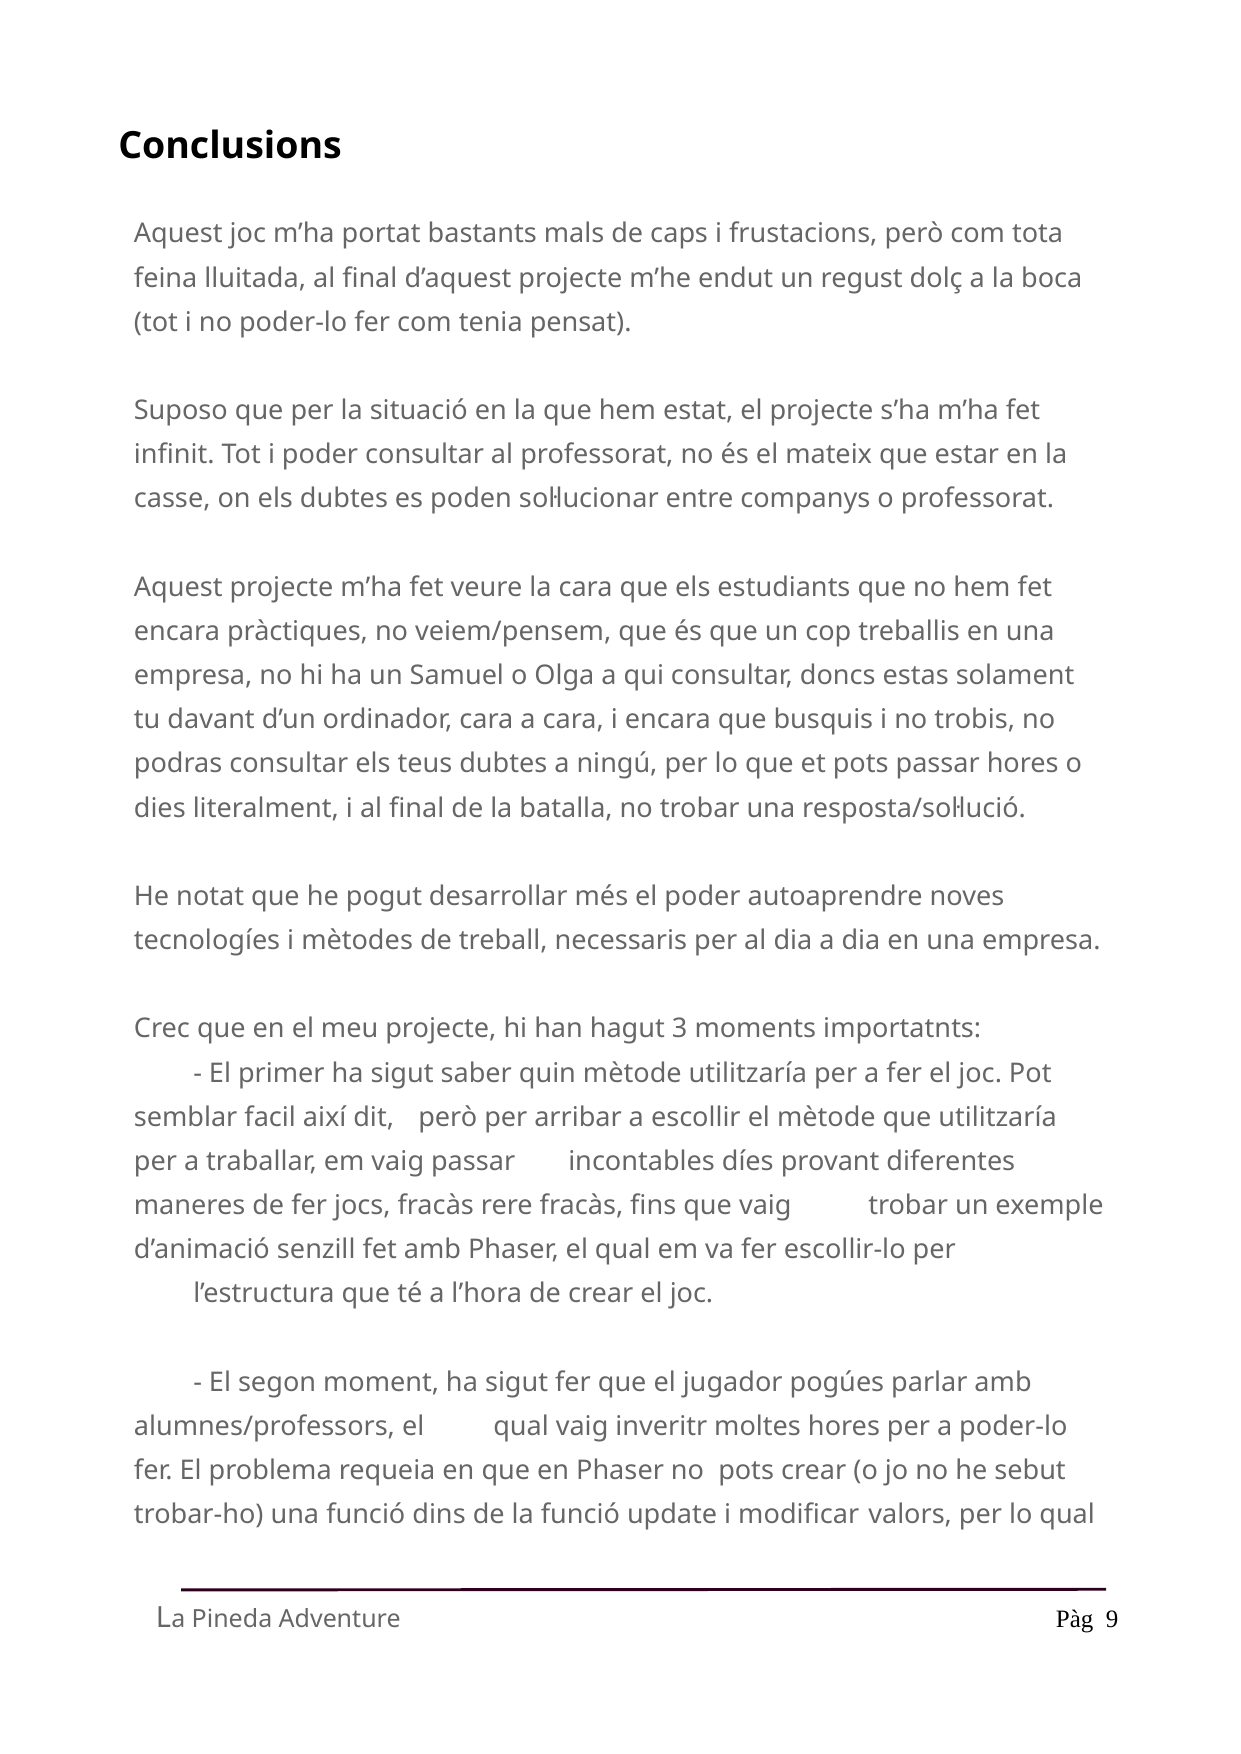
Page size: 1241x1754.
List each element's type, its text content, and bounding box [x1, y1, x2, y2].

text - El primer ha sigut saber quin mètode utilitzaría per a fer el joc. Pot semblar facil així dit, però per arribar a escollir el mètode que utilitzaría per a traballar, em vaig passar incontables díes provant diferentes maneres de fer jocs, fracàs rere fracàs, fins que vaig trobar un exemple d’animació senzill fet amb Phaser, el qual em va fer escollir-lo per l’estructura que té a l’hora de crear el joc. [134, 1053, 1106, 1311]
text He notat que he pogut desarrollar més el poder autoaprendre noves tecnologíes i mètodes de treball, necessaris per al dia a dia en una empresa. [134, 876, 1106, 957]
text - El segon moment, ha sigut fer que el jugador pogúes parlar amb alumnes/professors, el qual vaig inveritr moltes hores per a poder-lo fer. El problema requeia en que en Phaser no pots crear (o jo no he sebut trobar-ho) una funció dins de la funció update i modificar valors, per lo qual [134, 1362, 1106, 1532]
text Aquest joc m’ha portat bastants mals de caps i frustacions, però com tota feina lluitada, al final d’aquest projecte m’he endut un regust dolç a la boca (tot i no poder-lo fer com tenia pensat). [134, 214, 1106, 339]
text Conclusions [118, 118, 1106, 169]
text Crec que en el meu projecte, hi han hagut 3 moments importatnts: [134, 1009, 1106, 1046]
text Aquest projecte m’ha fet veure la cara que els estudiants que no hem fet encara pràctiques, no veiem/pensem, que és que un cop treballis en una empresa, no hi ha un Samuel o Olga a qui consultar, doncs estas solament tu davant d’un ordinador, cara a cara, i encara que busquis i no trobis, no podras consultar els teus dubtes a ningú, per lo que et pots passar hores o dies literalment, i al final de la batalla, no trobar una resposta/sol·lució. [134, 567, 1106, 825]
text Suposo que per la situació en la que hem estat, el projecte s’ha m’ha fet infinit. Tot i poder consultar al professorat, no és el mateix que estar en la casse, on els dubtes es poden sol·lucionar entre companys o professorat. [134, 391, 1106, 516]
